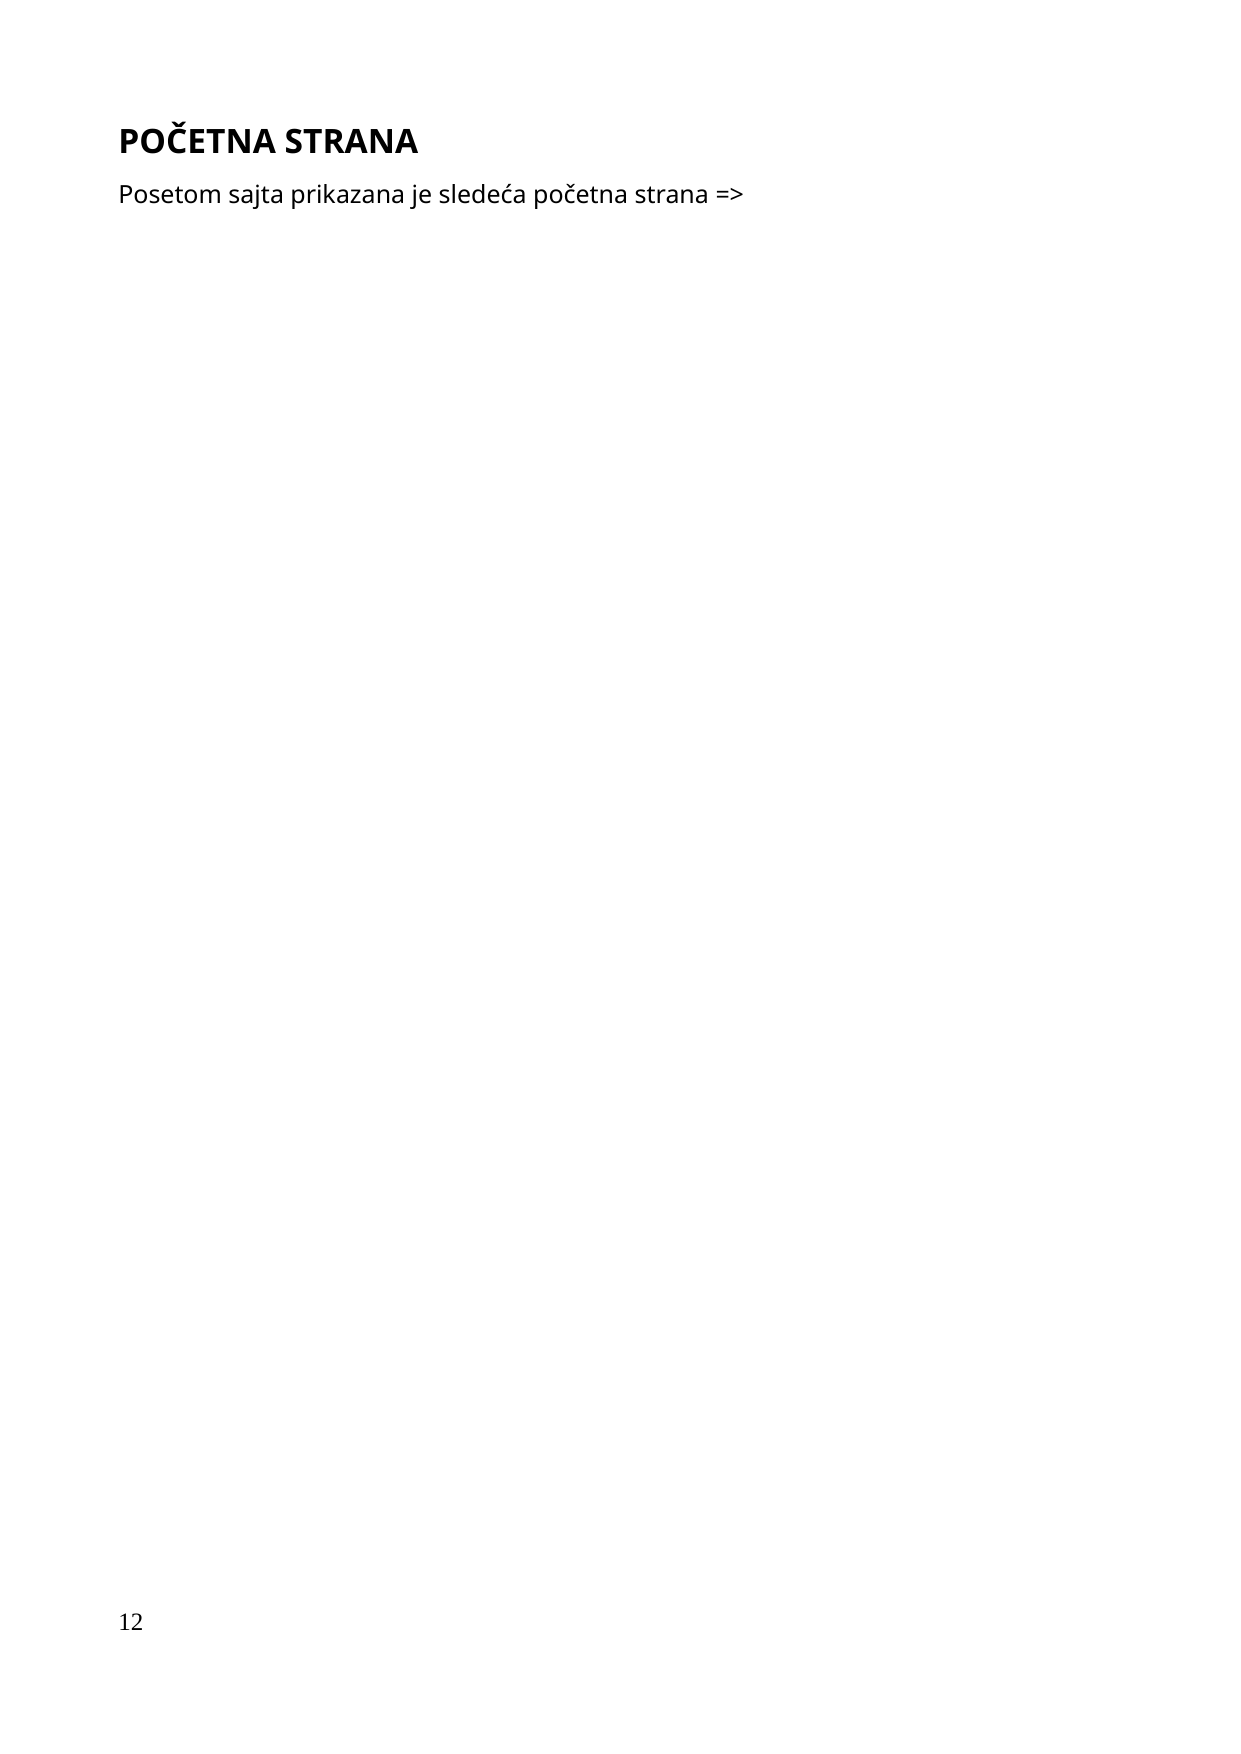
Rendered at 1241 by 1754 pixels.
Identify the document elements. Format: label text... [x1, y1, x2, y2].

subtitle POČETNA STRANA [118, 118, 1122, 164]
text Posetom sajta prikazana je sledeća početna strana => [118, 176, 1122, 210]
